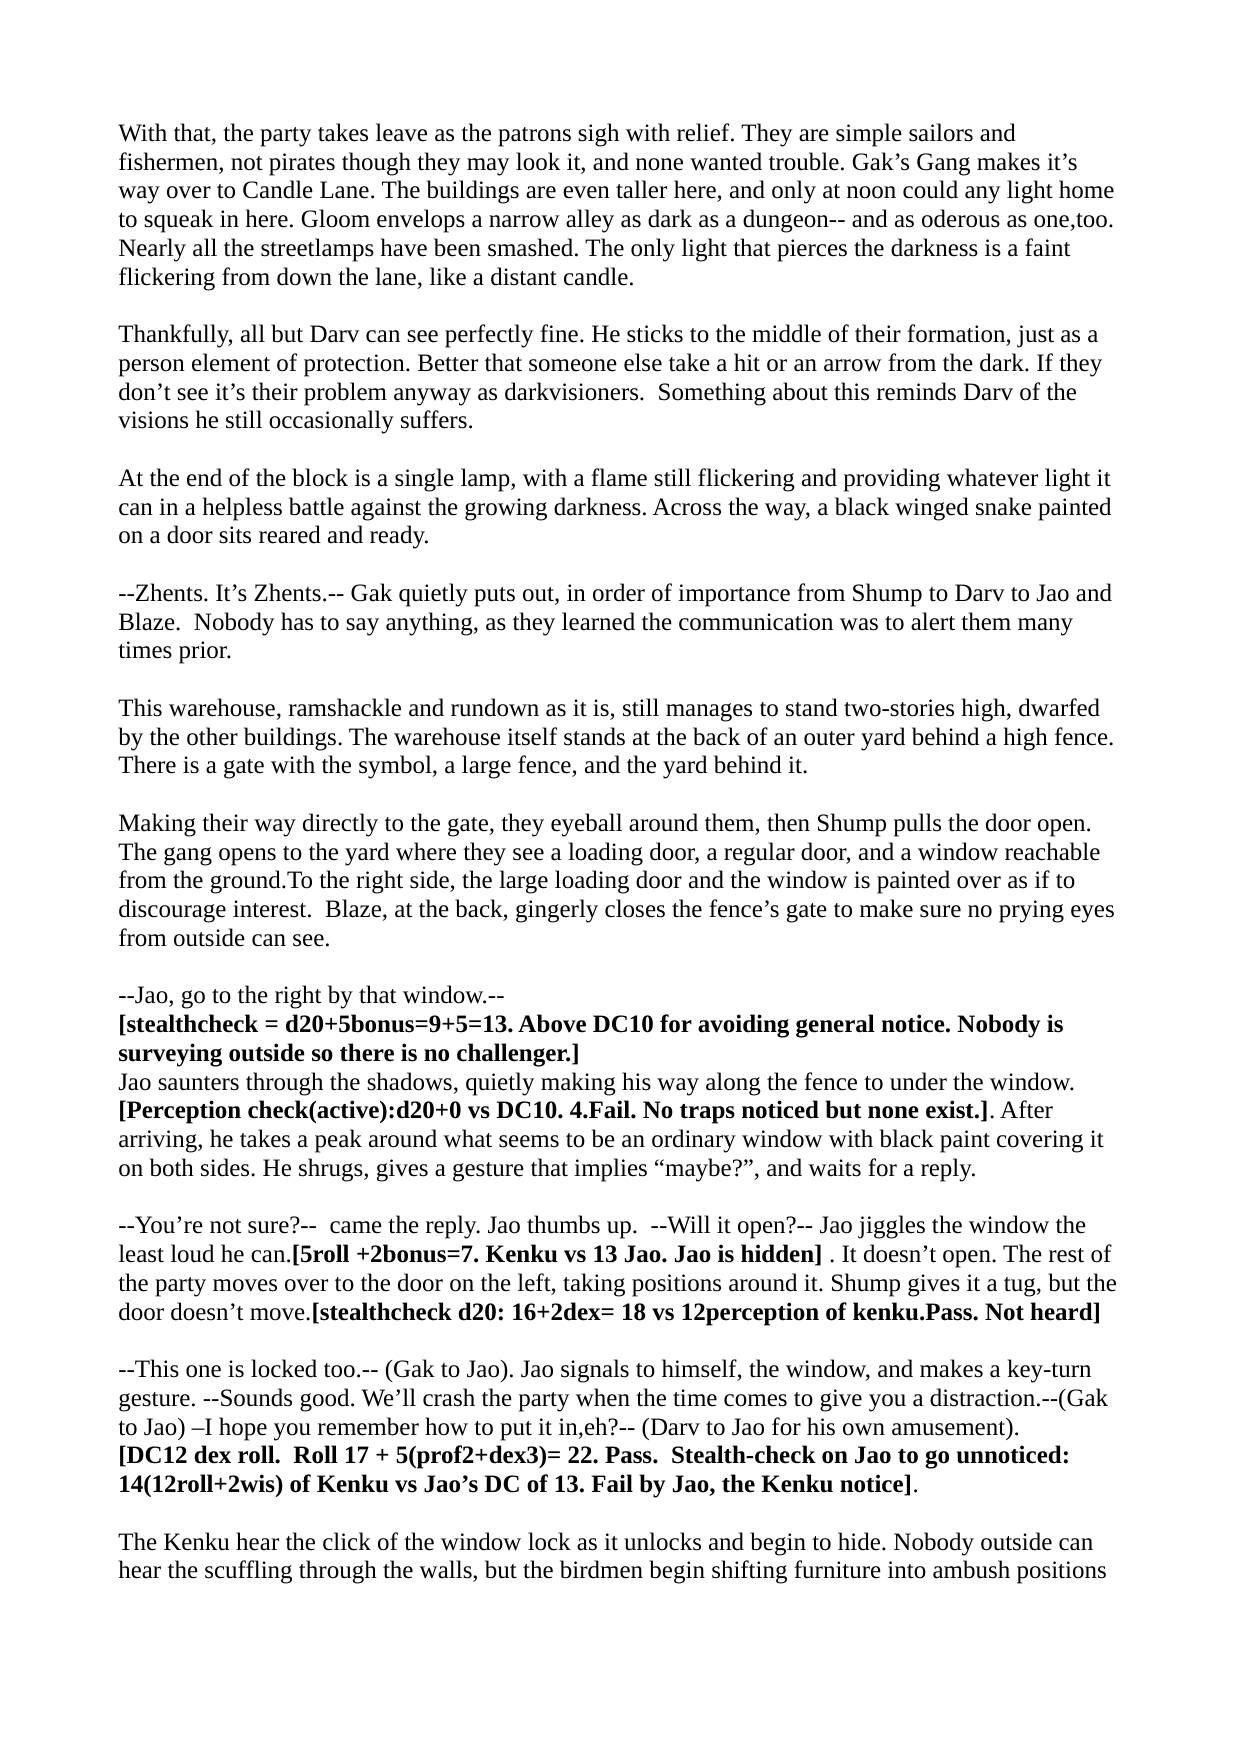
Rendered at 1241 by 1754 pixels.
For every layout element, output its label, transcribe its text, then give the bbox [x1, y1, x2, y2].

text --Zhents. It’s Zhents.-- Gak quietly puts out, in order of importance from Shump to Darv to Jao and Blaze. Nobody has to say anything, as they learned the communication was to alert them many times prior. [118, 578, 1122, 664]
text This warehouse, ramshackle and rundown as it is, still manages to stand two-stories high, dwarfed by the other buildings. The warehouse itself stands at the back of an outer yard behind a high fence. There is a gate with the symbol, a large fence, and the yard behind it. [118, 693, 1122, 779]
text --This one is locked too.-- (Gak to Jao). Jao signals to himself, the window, and makes a key-turn gesture. --Sounds good. We’ll crash the party when the time comes to give you a distraction.--(Gak to Jao) –I hope you remember how to put it in,eh?-- (Darv to Jao for his own amusement). [118, 1354, 1122, 1441]
text With that, the party takes leave as the patrons sigh with relief. They are simple sailors and fishermen, not pirates though they may look it, and none wanted trouble. Gak’s Gang makes it’s way over to Candle Lane. The buildings are even taller here, and only at noon could any light home to squeak in here. Gloom envelops a narrow alley as dark as a dungeon-- and as oderous as one,too. Nearly all the streetlamps have been smashed. The only light that pierces the darkness is a faint flickering from down the lane, like a distant candle. [118, 118, 1122, 291]
text Thankfully, all but Darv can see perfectly fine. He sticks to the middle of their formation, just as a person element of protection. Better that someone else take a hit or an arrow from the dark. If they don’t see it’s their problem anyway as darkvisioners. Something about this reminds Darv of the visions he still occasionally suffers. [118, 319, 1122, 434]
text [DC12 dex roll. Roll 17 + 5(prof2+dex3)= 22. Pass. Stealth-check on Jao to go unnoticed: 14(12roll+2wis) of Kenku vs Jao’s DC of 13. Fail by Jao, the Kenku notice]. [118, 1441, 1122, 1498]
text --You’re not sure?-- came the reply. Jao thumbs up. --Will it open?-- Jao jiggles the window the least loud he can.[5roll +2bonus=7. Kenku vs 13 Jao. Jao is hidden] . It doesn’t open. The rest of the party moves over to the door on the left, taking positions around it. Shump gives it a tug, but the door doesn’t move.[stealthcheck d20: 16+2dex= 18 vs 12perception of kenku.Pass. Not heard] [118, 1211, 1122, 1326]
text The Kenku hear the click of the window lock as it unlocks and begin to hide. Nobody outside can hear the scuffling through the walls, but the birdmen begin shifting furniture into ambush positions [118, 1527, 1122, 1584]
text Making their way directly to the gate, they eyeball around them, then Shump pulls the door open. The gang opens to the yard where they see a loading door, a regular door, and a window reachable from the ground.To the right side, the large loading door and the window is painted over as if to discourage interest. Blaze, at the back, gingerly closes the fence’s gate to make sure no prying eyes from outside can see. [118, 808, 1122, 952]
text Jao saunters through the shadows, quietly making his way along the fence to under the window.[Perception check(active):d20+0 vs DC10. 4.Fail. No traps noticed but none exist.]. After arriving, he takes a peak around what seems to be an ordinary window with black paint covering it on both sides. He shrugs, gives a gesture that implies “maybe?”, and waits for a reply. [118, 1067, 1122, 1182]
text [stealthcheck = d20+5bonus=9+5=13. Above DC10 for avoiding general notice. Nobody is surveying outside so there is no challenger.] [118, 1009, 1122, 1067]
text At the end of the block is a single lamp, with a flame still flickering and providing whatever light it can in a helpless battle against the growing darkness. Across the way, a black winged snake painted on a door sits reared and ready. [118, 463, 1122, 549]
text --Jao, go to the right by that window.-- [118, 981, 1122, 1009]
